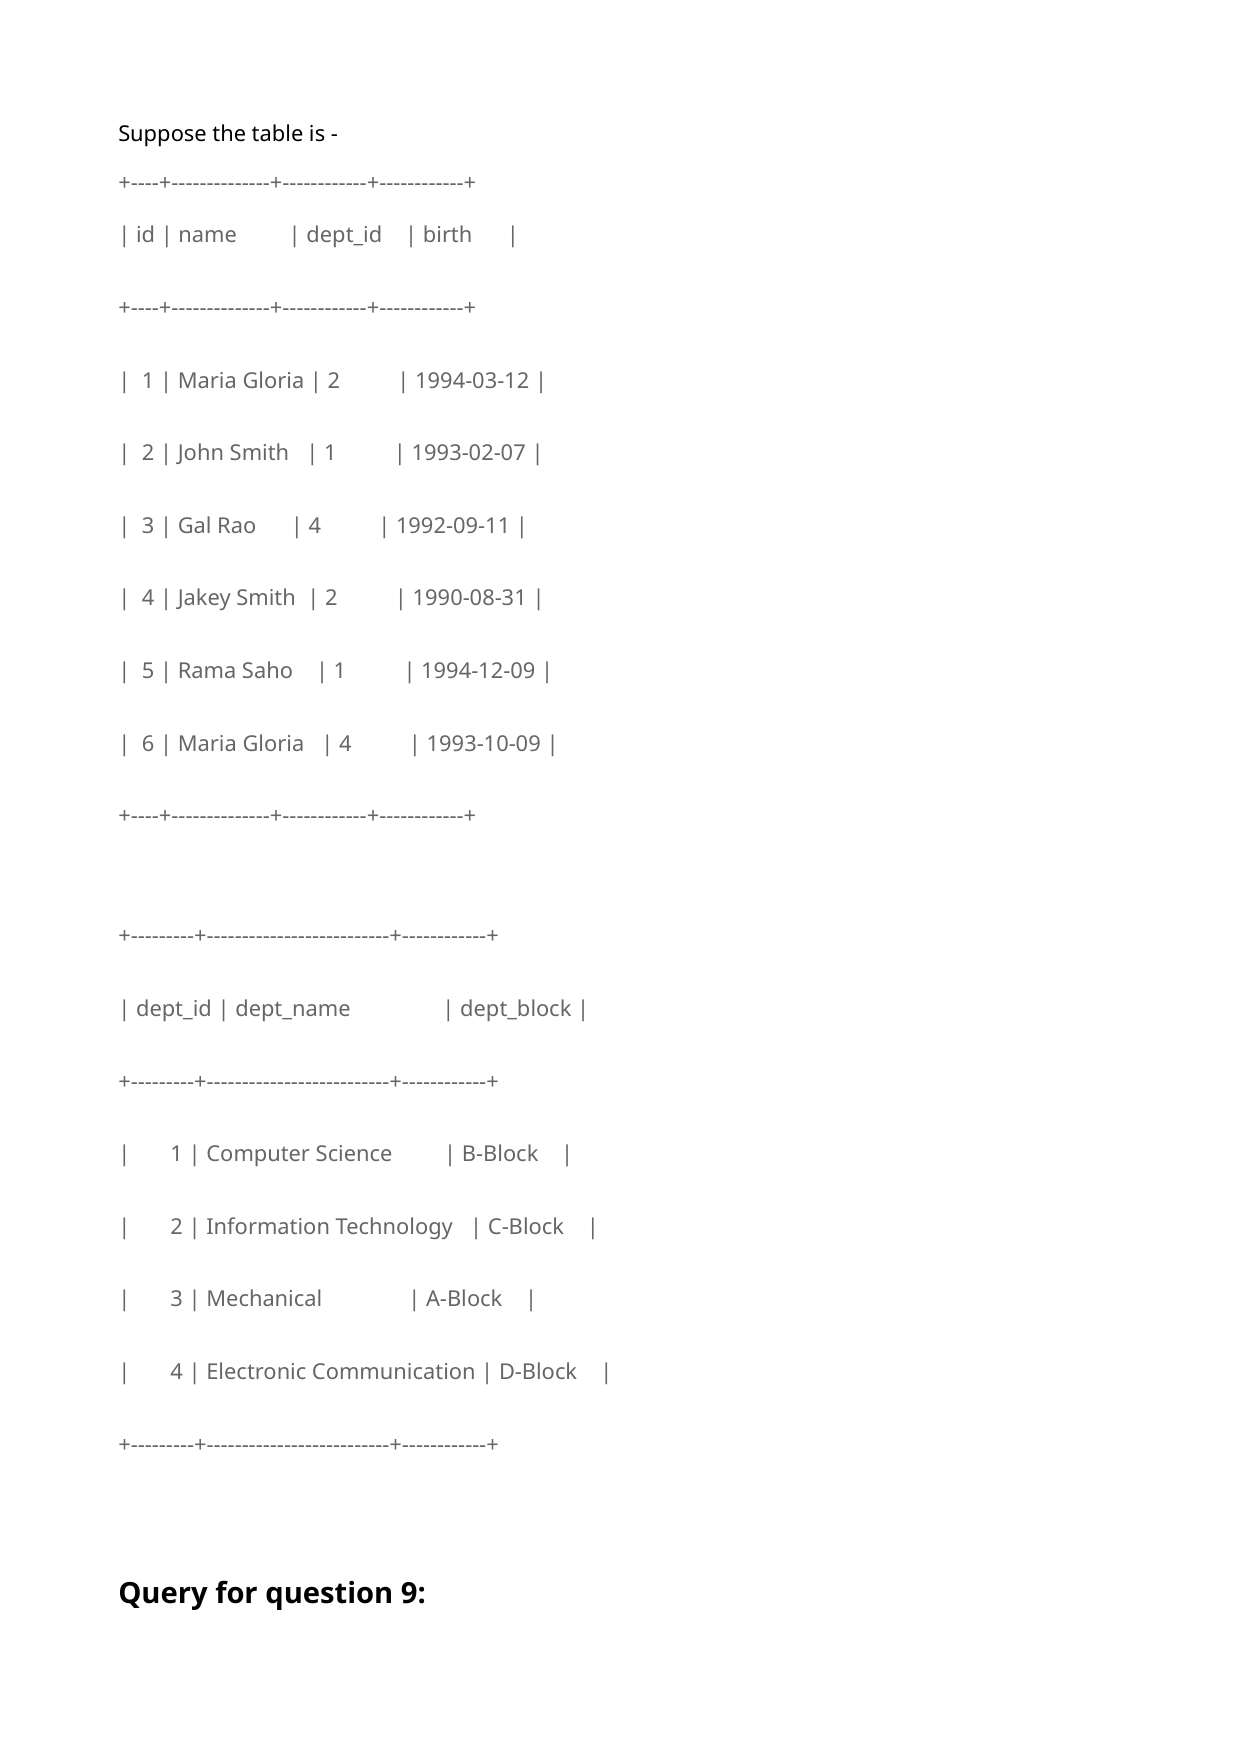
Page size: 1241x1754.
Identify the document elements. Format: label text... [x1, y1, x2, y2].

subtitle +---------+--------------------------+------------+ [118, 1429, 1122, 1458]
subtitle | 6 | Maria Gloria | 4 | 1993-10-09 | [118, 728, 1122, 757]
subtitle Suppose the table is - [118, 118, 1122, 148]
subtitle +----+--------------+------------+------------+ [118, 800, 1122, 830]
subtitle | id | name | dept_id | birth | [118, 219, 1122, 249]
subtitle | 2 | John Smith | 1 | 1993-02-07 | [118, 437, 1122, 467]
subtitle | 4 | Electronic Communication | D-Block | [118, 1356, 1122, 1386]
subtitle +----+--------------+------------+------------+ [118, 292, 1122, 322]
subtitle | 3 | Gal Rao | 4 | 1992-09-11 | [118, 510, 1122, 539]
subtitle | 4 | Jakey Smith | 2 | 1990-08-31 | [118, 582, 1122, 612]
subtitle +---------+--------------------------+------------+ [118, 920, 1122, 950]
subtitle | dept_id | dept_name | dept_block | [118, 993, 1122, 1023]
subtitle +----+--------------+------------+------------+ [118, 167, 1122, 196]
subtitle | 1 | Computer Science | B-Block | [118, 1138, 1122, 1168]
subtitle | 5 | Rama Saho | 1 | 1994-12-09 | [118, 655, 1122, 685]
text Query for question 9: [118, 1572, 1122, 1612]
subtitle | 3 | Mechanical | A-Block | [118, 1283, 1122, 1313]
subtitle +---------+--------------------------+------------+ [118, 1066, 1122, 1095]
subtitle | 2 | Information Technology | C-Block | [118, 1211, 1122, 1241]
subtitle | 1 | Maria Gloria | 2 | 1994-03-12 | [118, 364, 1122, 394]
